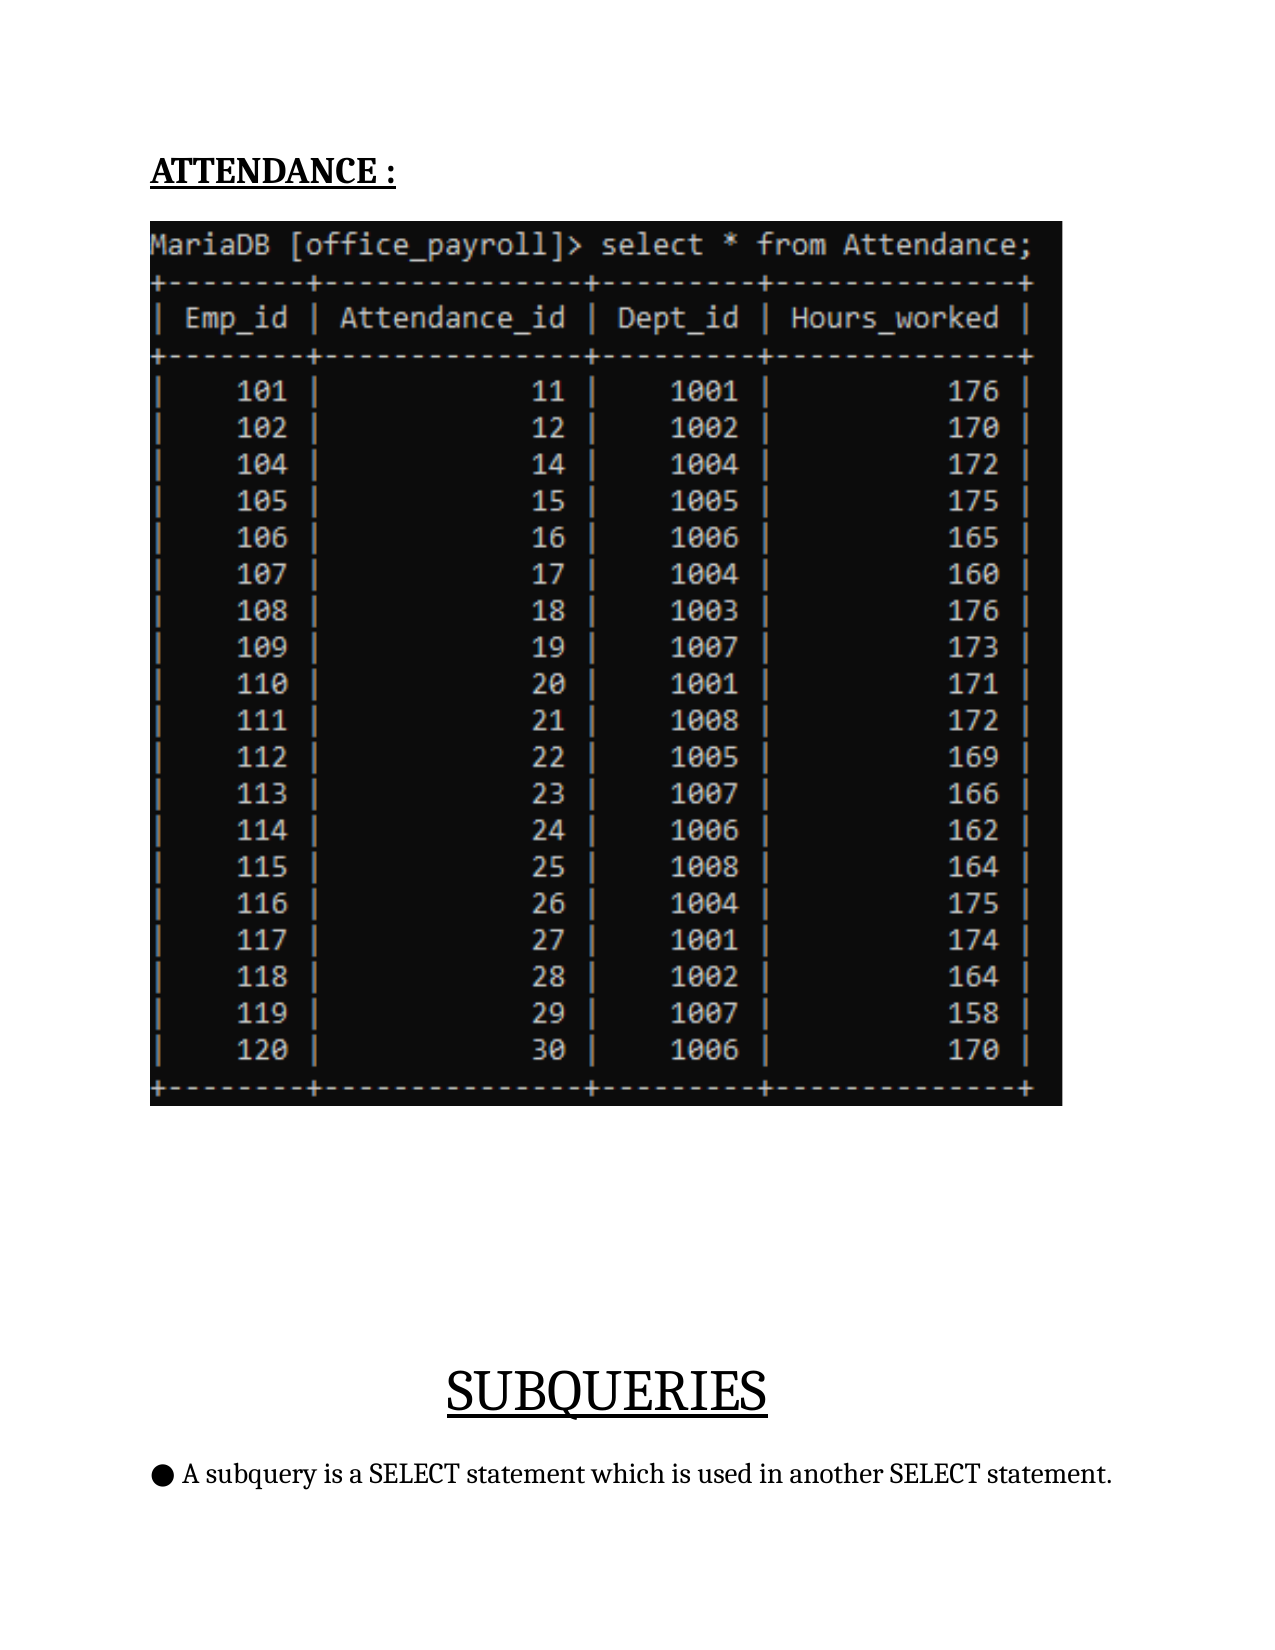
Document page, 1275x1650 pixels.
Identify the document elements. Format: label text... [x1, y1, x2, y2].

text ATTENDANCE : [150, 150, 1125, 193]
text SUBQUERIES [150, 1358, 1125, 1425]
text ● A subquery is a SELECT statement which is used in another SELECT statement. [150, 1453, 1125, 1492]
